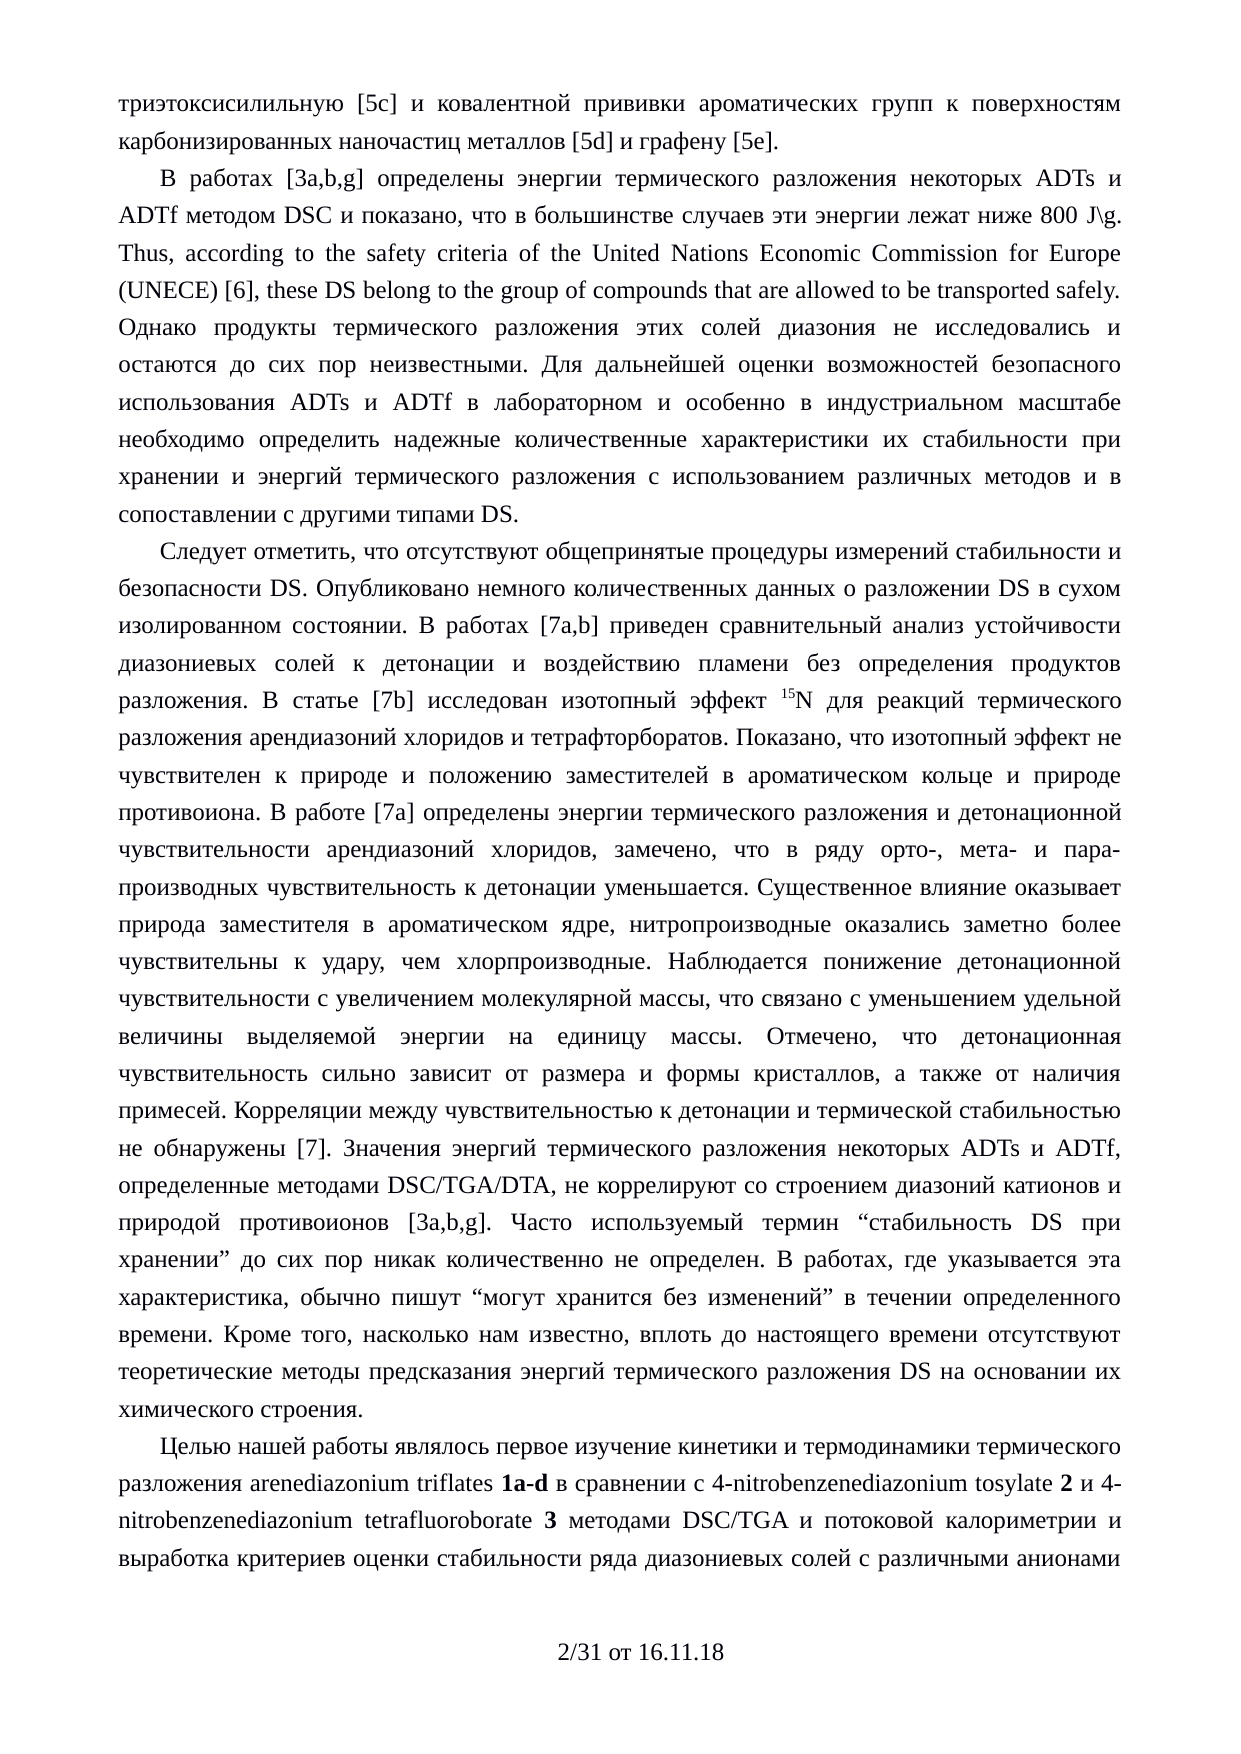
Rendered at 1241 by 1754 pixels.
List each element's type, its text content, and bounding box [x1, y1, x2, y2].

list Целью нашей работы являлось первое изучение кинетики и термодинамики термического разложения arenediazonium triflates 1a-d в сравнении с 4-nitrobenzenediazonium tosylate 2 и 4-nitrobenzenediazonium tetrafluoroborate 3 методами DSC/TGA и потоковой калориметрии и выработка критериев оценки стабильности ряда диазониевых солей с различными анионами [118, 1431, 1122, 1572]
list Следует отметить, что отсутствуют общепринятые процедуры измерений стабильности и безопасности DS. Опубликовано немного количественных данных о разложении DS в сухом изолированном состоянии. В работах [7a,b] приведен сравнительный анализ устойчивости диазониевых солей к детонации и воздействию пламени без определения продуктов разложения. В статье [7b] исследован изотопный эффект 15N для реакций термического разложения арендиазоний хлоридов и тетрафторборатов. Показано, что изотопный эффект не чувствителен к природе и положению заместителей в ароматическом кольце и природе противоиона. В работе [7a] определены энергии термического разложения и детонационной чувствительности арендиазоний хлоридов, замечено, что в ряду орто-, мета- и пара-производных чувствительность к детонации уменьшается. Существенное влияние оказывает природа заместителя в ароматическом ядре, нитропроизводные оказались заметно более чувствительны к удару, чем хлорпроизводные. Наблюдается понижение детонационной чувствительности с увеличением молекулярной массы, что связано с уменьшением удельной величины выделяемой энергии на единицу массы. Отмечено, что детонационная чувствительность сильно зависит от размера и формы кристаллов, а также от наличия примесей. Корреляции между чувствительностью к детонации и термической стабильностью не обнаружены [7]. Значения энергий термического разложения некоторых ADTs и ADTf, определенные методами DSC/TGA/DTA, не коррелируют со строением диазоний катионов и природой противоионов [3a,b,g]. Часто используемый термин “стабильность DS при хранении” до сих пор никак количественно не определен. В работах, где указывается эта характеристика, обычно пишут “могут хранится без изменений” в течении определенного времени. Кроме того, насколько нам известно, вплоть до настоящего времени отсутствуют теоретические методы предсказания энергий термического разложения DS на основании их химического строения. [118, 536, 1122, 1422]
list триэтоксисилильную [5c] и ковалентной прививки ароматических групп к поверхностям карбонизированных наночастиц металлов [5d] и графену [5e]. [118, 88, 1122, 154]
list В работах [3a,b,g] определены энергии термического разложения некоторых ADTs и ADTf методом DSC и показано, что в большинстве случаев эти энергии лежат ниже 800 J\g. Thus, according to the safety criteria of the United Nations Economic Commission for Europe (UNECE) [6], these DS belong to the group of compounds that are allowed to be transported safely. Однако продукты термического разложения этих солей диазония не исследовались и остаются до сих пор неизвестными. Для дальнейшей оценки возможностей безопасного использования ADTs и ADTf в лабораторном и особенно в индустриальном масштабе необходимо определить надежные количественные характеристики их стабильности при хранении и энергий термического разложения c использованием различных методов и в сопоставлении с другими типами DS. [118, 163, 1122, 527]
